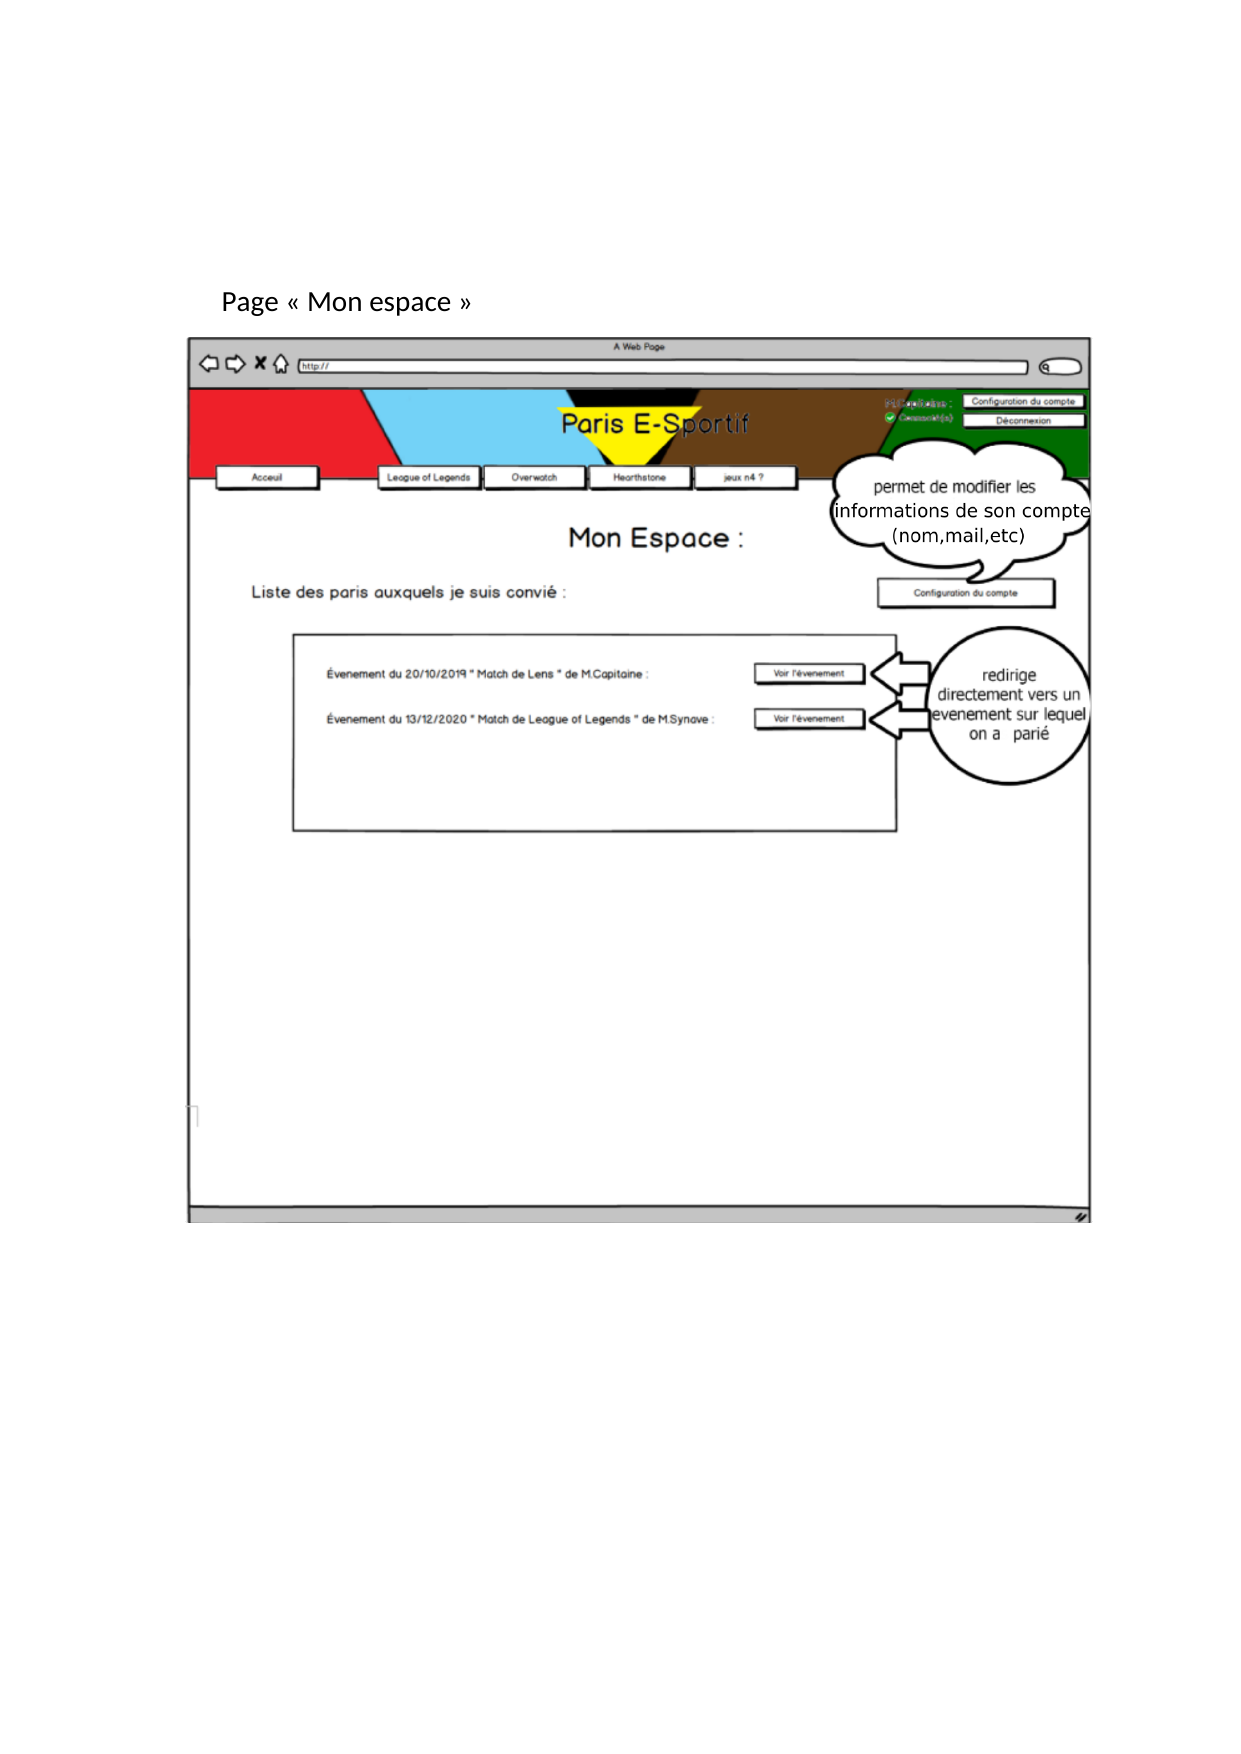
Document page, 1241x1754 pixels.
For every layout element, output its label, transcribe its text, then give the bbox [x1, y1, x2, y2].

text Page « Mon espace » [148, 283, 1093, 318]
picture [185, 337, 1093, 1223]
